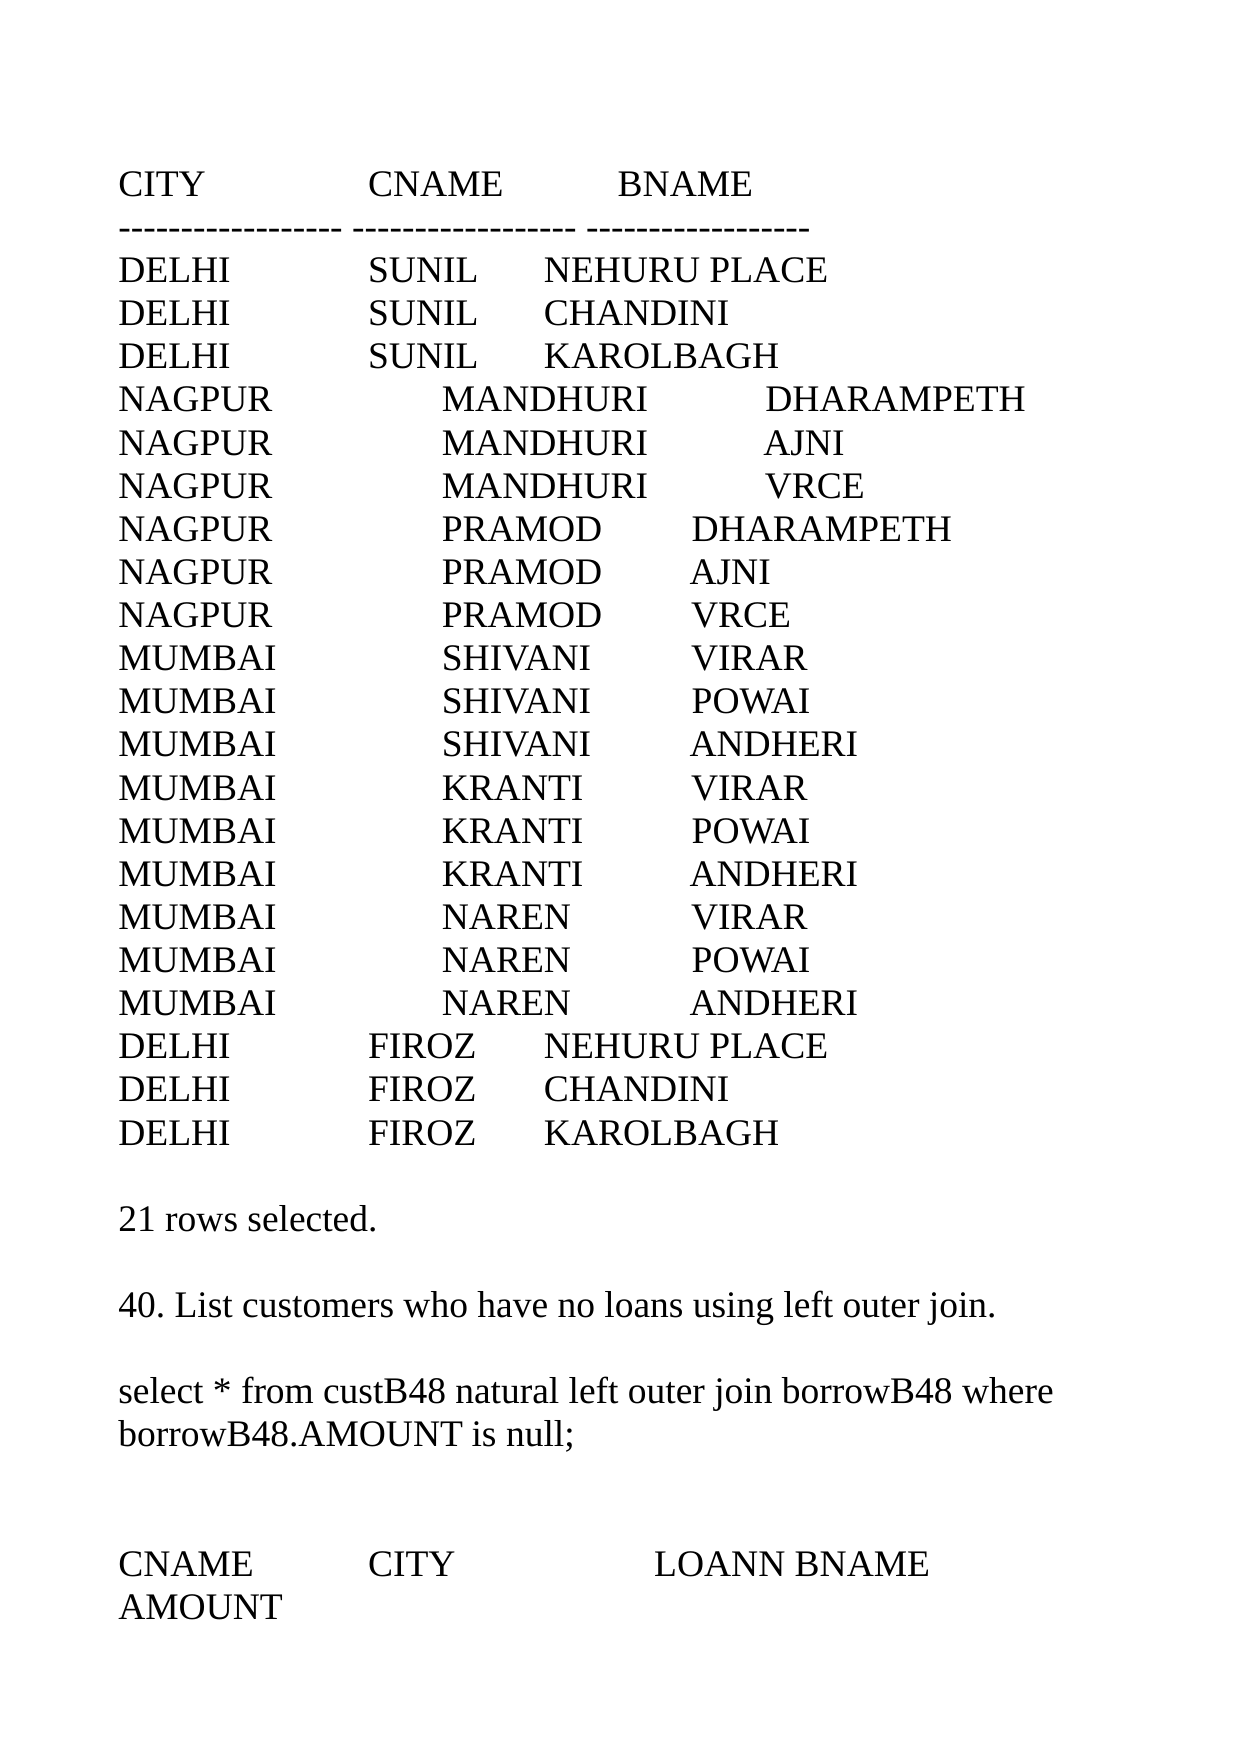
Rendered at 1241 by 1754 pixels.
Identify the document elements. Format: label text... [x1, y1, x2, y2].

text NAGPUR PRAMOD DHARAMPETH [118, 506, 1122, 549]
text 40. List customers who have no loans using left outer join. [118, 1282, 1122, 1326]
text MUMBAI NAREN VIRAR [118, 894, 1122, 937]
text CNAME CITY LOANN BNAME AMOUNT [118, 1541, 1122, 1627]
text 21 rows selected. [118, 1196, 1122, 1239]
text NAGPUR PRAMOD VRCE [118, 592, 1122, 636]
text NAGPUR PRAMOD AJNI [118, 549, 1122, 592]
text MUMBAI NAREN ANDHERI [118, 981, 1122, 1024]
text ------------------ ------------------ ------------------ [118, 204, 1122, 247]
text MUMBAI SHIVANI ANDHERI [118, 722, 1122, 765]
text select * from custB48 natural left outer join borrowB48 where borrowB48.AMOUNT is null; [118, 1369, 1122, 1455]
text MUMBAI NAREN POWAI [118, 937, 1122, 981]
text DELHI FIROZ KAROLBAGH [118, 1110, 1122, 1153]
text MUMBAI KRANTI POWAI [118, 808, 1122, 851]
text DELHI SUNIL NEHURU PLACE [118, 247, 1122, 291]
text DELHI SUNIL CHANDINI [118, 291, 1122, 334]
text MUMBAI KRANTI ANDHERI [118, 851, 1122, 894]
text NAGPUR MANDHURI AJNI [118, 420, 1122, 463]
text MUMBAI SHIVANI VIRAR [118, 636, 1122, 679]
text CITY CNAME BNAME [118, 161, 1122, 204]
text DELHI FIROZ CHANDINI [118, 1067, 1122, 1110]
text NAGPUR MANDHURI VRCE [118, 463, 1122, 506]
text MUMBAI KRANTI VIRAR [118, 765, 1122, 808]
text DELHI SUNIL KAROLBAGH [118, 334, 1122, 377]
text DELHI FIROZ NEHURU PLACE [118, 1024, 1122, 1067]
text NAGPUR MANDHURI DHARAMPETH [118, 377, 1122, 420]
text MUMBAI SHIVANI POWAI [118, 679, 1122, 722]
